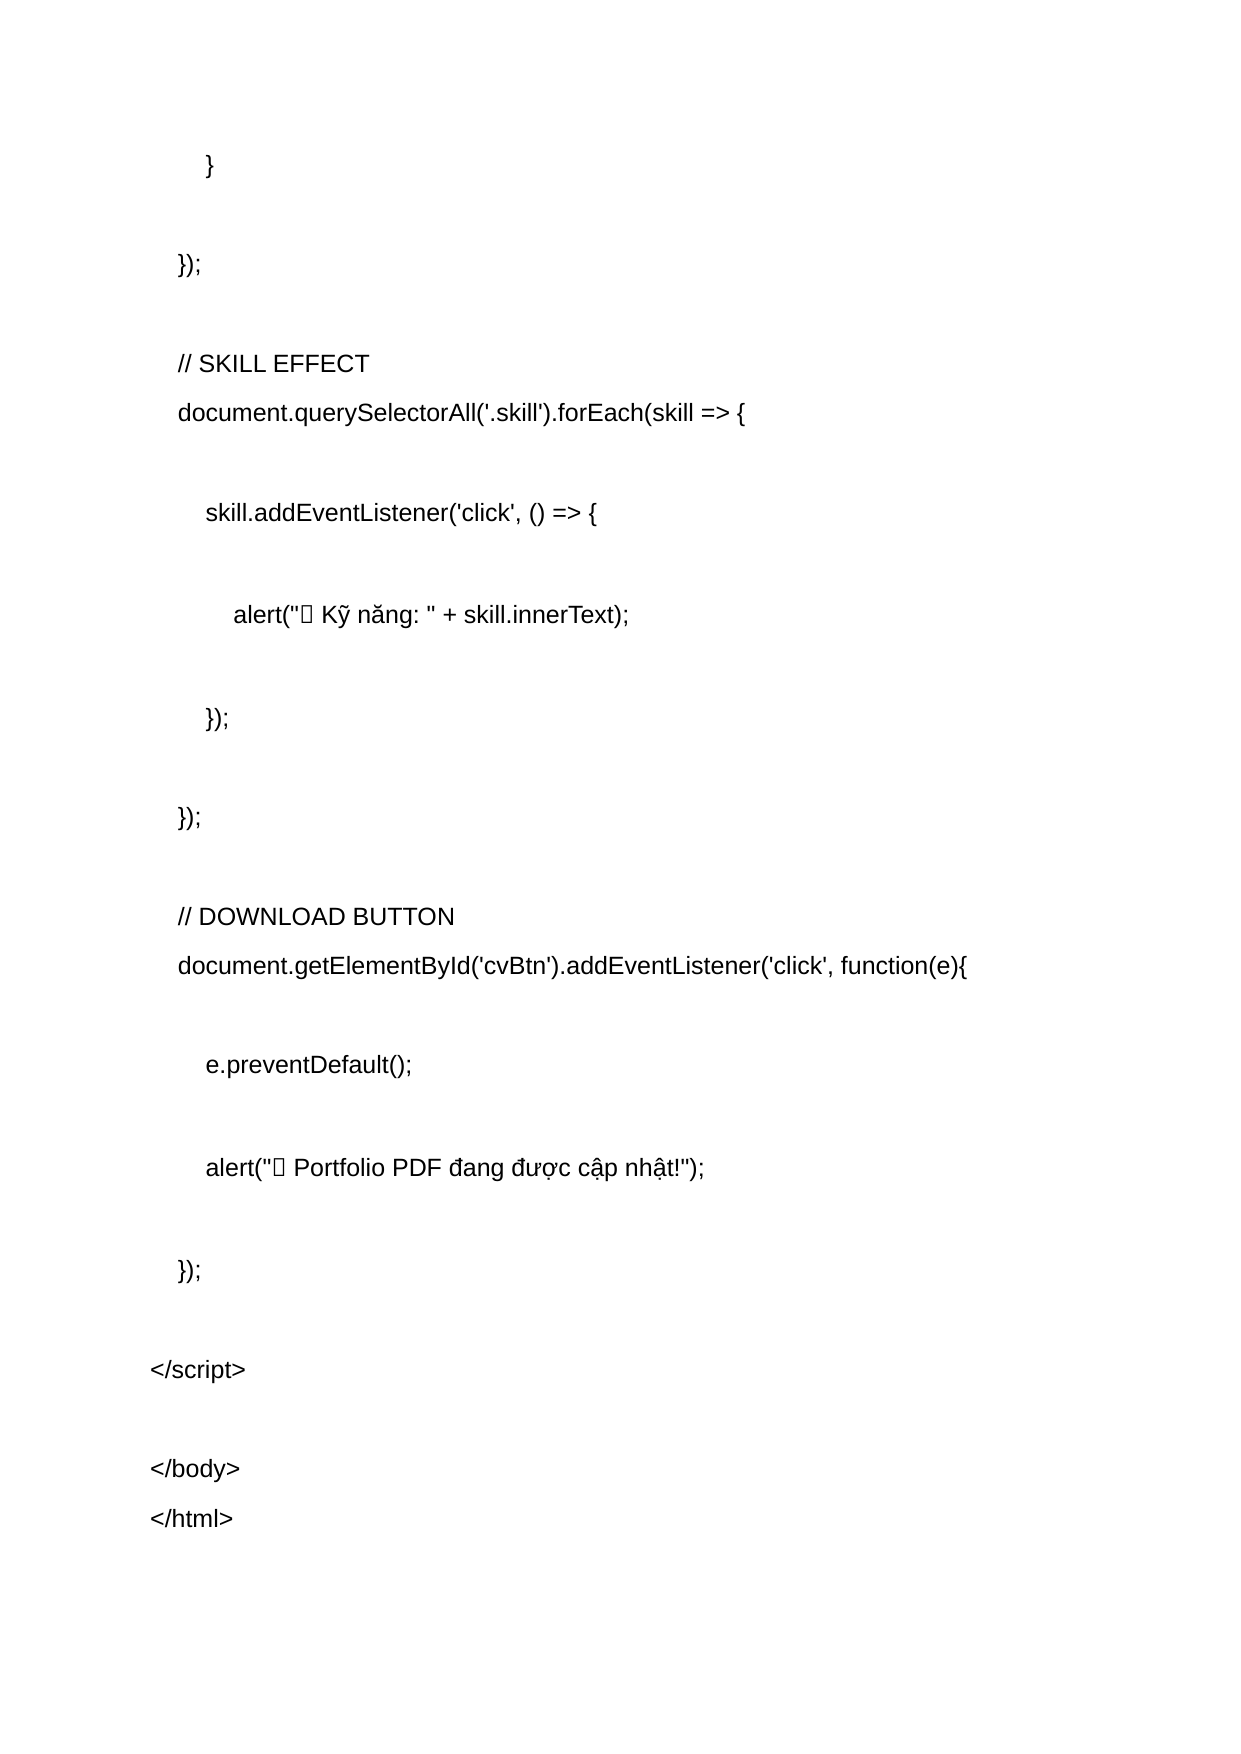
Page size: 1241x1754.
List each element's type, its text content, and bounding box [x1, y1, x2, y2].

text </body> [150, 1454, 1090, 1483]
text }); [150, 1255, 1090, 1284]
text </script> [150, 1355, 1090, 1383]
text // DOWNLOAD BUTTON [150, 901, 1090, 930]
text }); [150, 249, 1090, 278]
text alert("✨ Kỹ năng: " + skill.innerText); [150, 597, 1090, 631]
text }); [150, 703, 1090, 731]
text // SKILL EFFECT [150, 349, 1090, 377]
text alert("📄 Portfolio PDF đang được cập nhật!"); [150, 1150, 1090, 1184]
text </html> [150, 1504, 1090, 1533]
text e.preventDefault(); [150, 1051, 1090, 1079]
text document.getElementById('cvBtn').addEventListener('click', function(e){ [150, 951, 1090, 980]
text }); [150, 802, 1090, 831]
text document.querySelectorAll('.skill').forEach(skill => { [150, 398, 1090, 427]
text } [150, 150, 1090, 179]
text skill.addEventListener('click', () => { [150, 498, 1090, 527]
